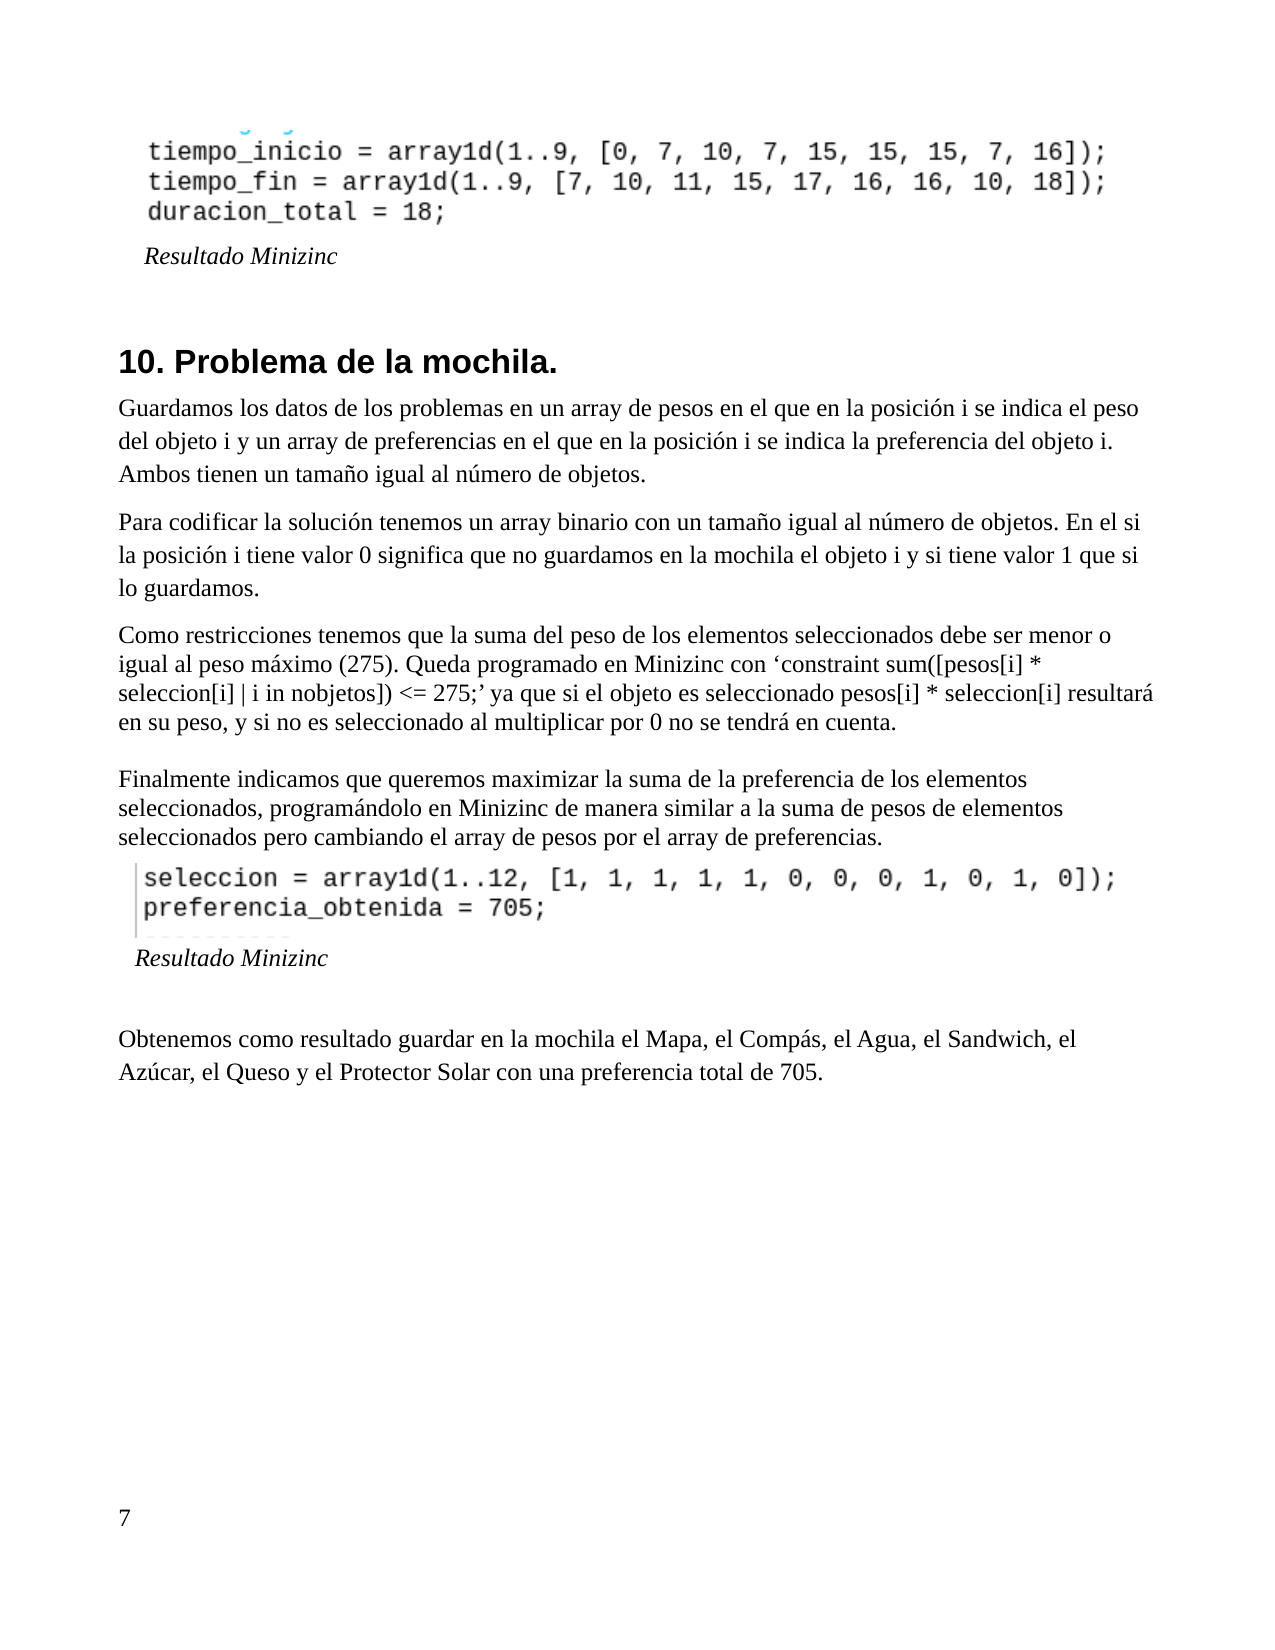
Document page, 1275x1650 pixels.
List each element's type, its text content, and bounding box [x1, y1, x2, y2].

text Obtenemos como resultado guardar en la mochila el Mapa, el Compás, el Agua, el Sandwich, el Azúcar, el Queso y el Protector Solar con una preferencia total de 705. [118, 1024, 1157, 1086]
text Resultado Minizinc [134, 938, 1141, 972]
text Finalmente indicamos que queremos maximizar la suma de la preferencia de los elementos seleccionados, programándolo en Minizinc de manera similar a la suma de pesos de elementos seleccionados pero cambiando el array de pesos por el array de preferencias. [118, 764, 1157, 851]
picture [143, 130, 1132, 236]
text Resultado Minizinc [144, 236, 1131, 269]
picture [134, 863, 1141, 938]
text Guardamos los datos de los problemas en un array de pesos en el que en la posición i se indica el peso del objeto i y un array de preferencias en el que en la posición i se indica la preferencia del objeto i. Ambos tienen un tamaño igual al número de objetos. [118, 393, 1157, 488]
subtitle 10. Problema de la mochila. [118, 342, 1157, 381]
text Para codificar la solución tenemos un array binario con un tamaño igual al número de objetos. En el si la posición i tiene valor 0 significa que no guardamos en la mochila el objeto i y si tiene valor 1 que si lo guardamos. [118, 507, 1157, 602]
text Como restricciones tenemos que la suma del peso de los elementos seleccionados debe ser menor o igual al peso máximo (275). Queda programado en Minizinc con ‘constraint sum([pesos[i] * seleccion[i] | i in nobjetos]) <= 275;’ ya que si el objeto es seleccionado pesos[i] * seleccion[i] resultará en su peso, y si no es seleccionado al multiplicar por 0 no se tendrá en cuenta. [118, 621, 1157, 736]
